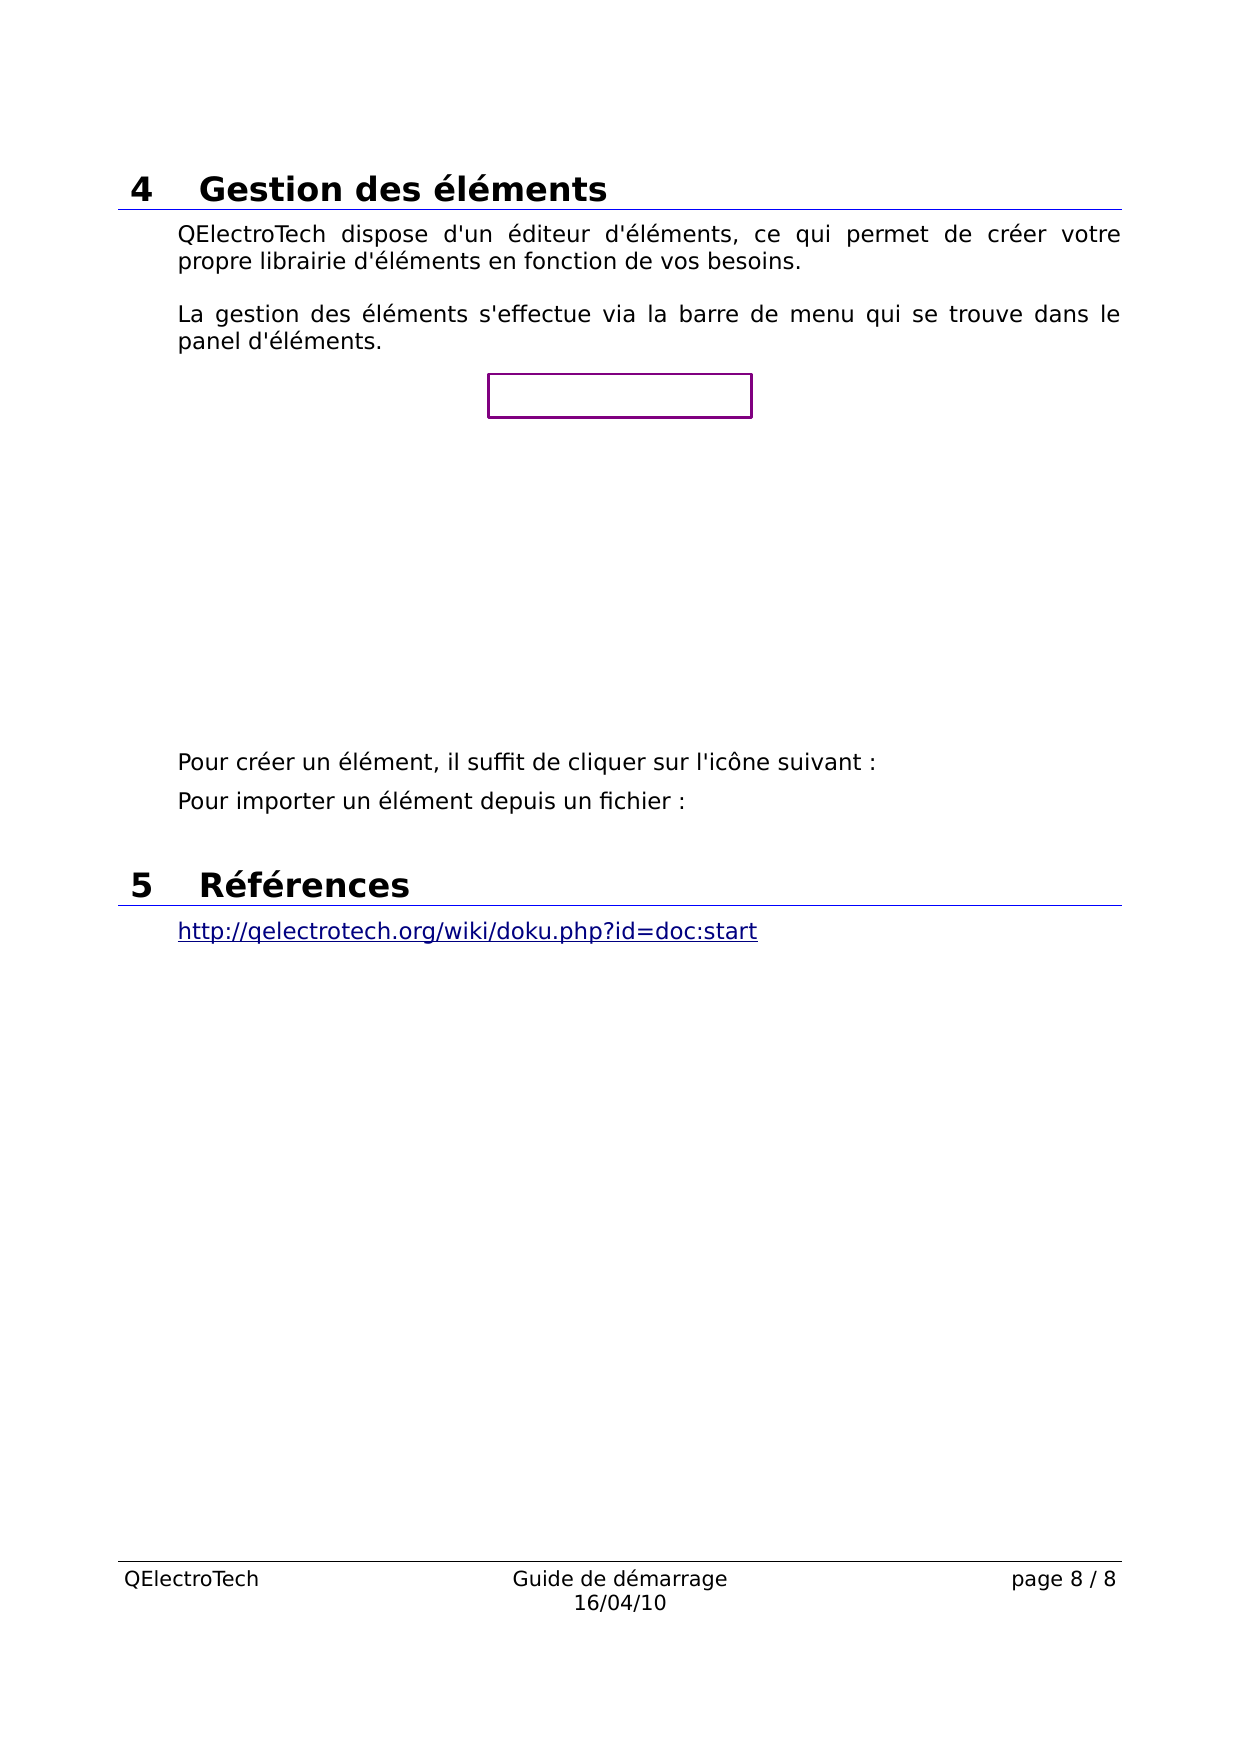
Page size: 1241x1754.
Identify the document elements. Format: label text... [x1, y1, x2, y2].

subtitle Références [118, 866, 1122, 905]
text Pour importer un élément depuis un fichier : [177, 776, 1122, 814]
text La gestion des éléments s'effectue via la barre de menu qui se trouve dans le panel d'éléments. [177, 301, 1122, 355]
text http://qelectrotech.org/wiki/doku.php?id=doc:start [177, 918, 1122, 944]
text Pour créer un élément, il suffit de cliquer sur l'icône suivant : [177, 738, 1122, 776]
subtitle Gestion des éléments [118, 170, 1122, 209]
text QElectroTech dispose d'un éditeur d'éléments, ce qui permet de créer votre propre librairie d'éléments en fonction de vos besoins. [177, 221, 1122, 275]
